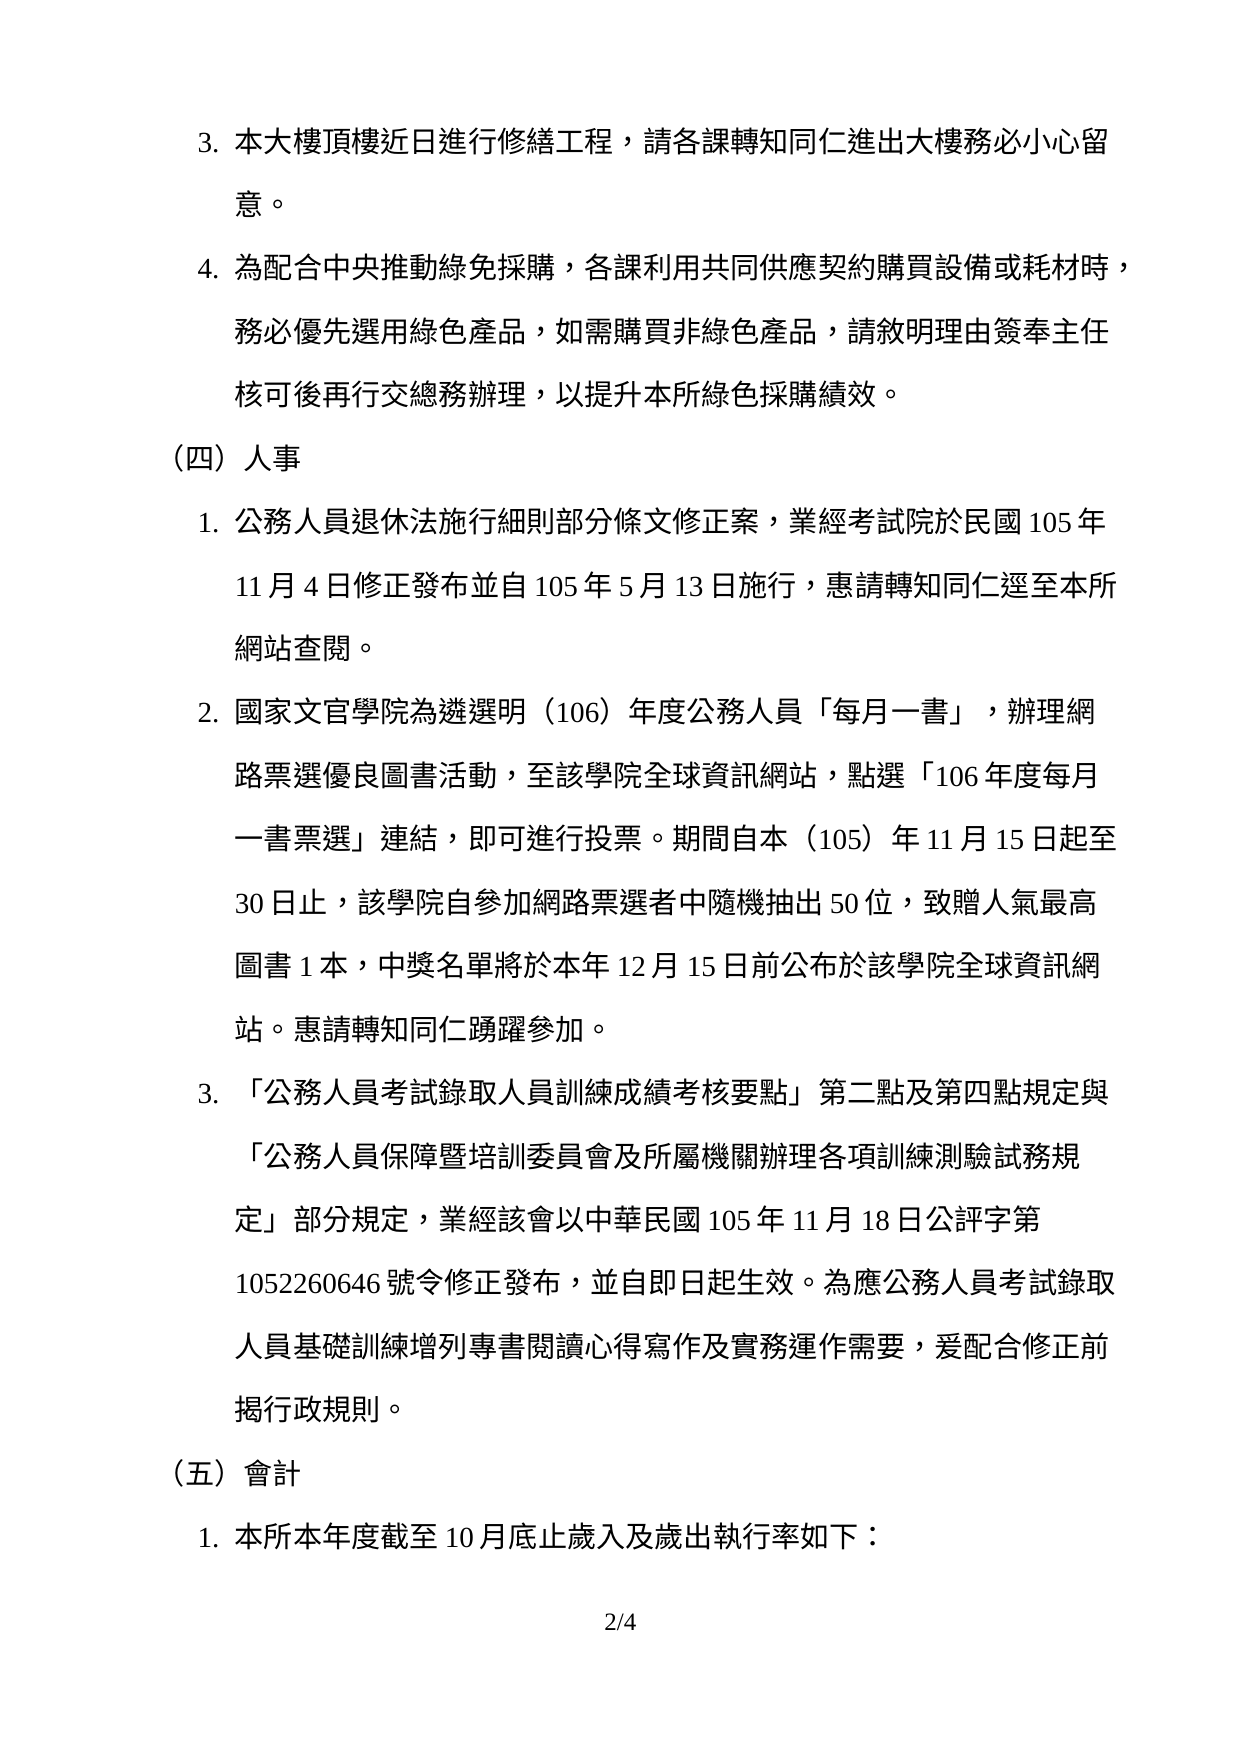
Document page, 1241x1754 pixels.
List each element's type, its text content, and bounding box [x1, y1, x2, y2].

list 公務人員退休法施行細則部分條文修正案，業經考試院於民國105年11月4日修正發布並自105年5月13日施行，惠請轉知同仁逕至本所網站查閱。 [197, 499, 1122, 668]
list 會計 [156, 1450, 1122, 1493]
list 人事 [156, 435, 1122, 478]
list 「公務人員考試錄取人員訓練成績考核要點」第二點及第四點規定與「公務人員保障暨培訓委員會及所屬機關辦理各項訓練測驗試務規定」部分規定，業經該會以中華民國105年11月18日公評字第1052260646號令修正發布，並自即日起生效。為應公務人員考試錄取人員基礎訓練增列專書閱讀心得寫作及實務運作需要，爰配合修正前揭行政規則。 [197, 1070, 1122, 1429]
list 國家文官學院為遴選明（106）年度公務人員「每月一書」，辦理網路票選優良圖書活動，至該學院全球資訊網站，點選「106年度每月一書票選」連結，即可進行投票。期間自本（105）年11月15日起至30日止，該學院自參加網路票選者中隨機抽出50位，致贈人氣最高圖書1本，中獎名單將於本年12月15日前公布於該學院全球資訊網站。惠請轉知同仁踴躍參加。 [197, 689, 1122, 1048]
list 為配合中央推動綠免採購，各課利用共同供應契約購買設備或耗材時，務必優先選用綠色產品，如需購買非綠色產品，請敘明理由簽奉主任核可後再行交總務辦理，以提升本所綠色採購績效。 [197, 245, 1122, 414]
list 本大樓頂樓近日進行修繕工程，請各課轉知同仁進出大樓務必小心留意。 [197, 118, 1122, 224]
list 本所本年度截至10月底止歲入及歲出執行率如下： [197, 1514, 1122, 1556]
